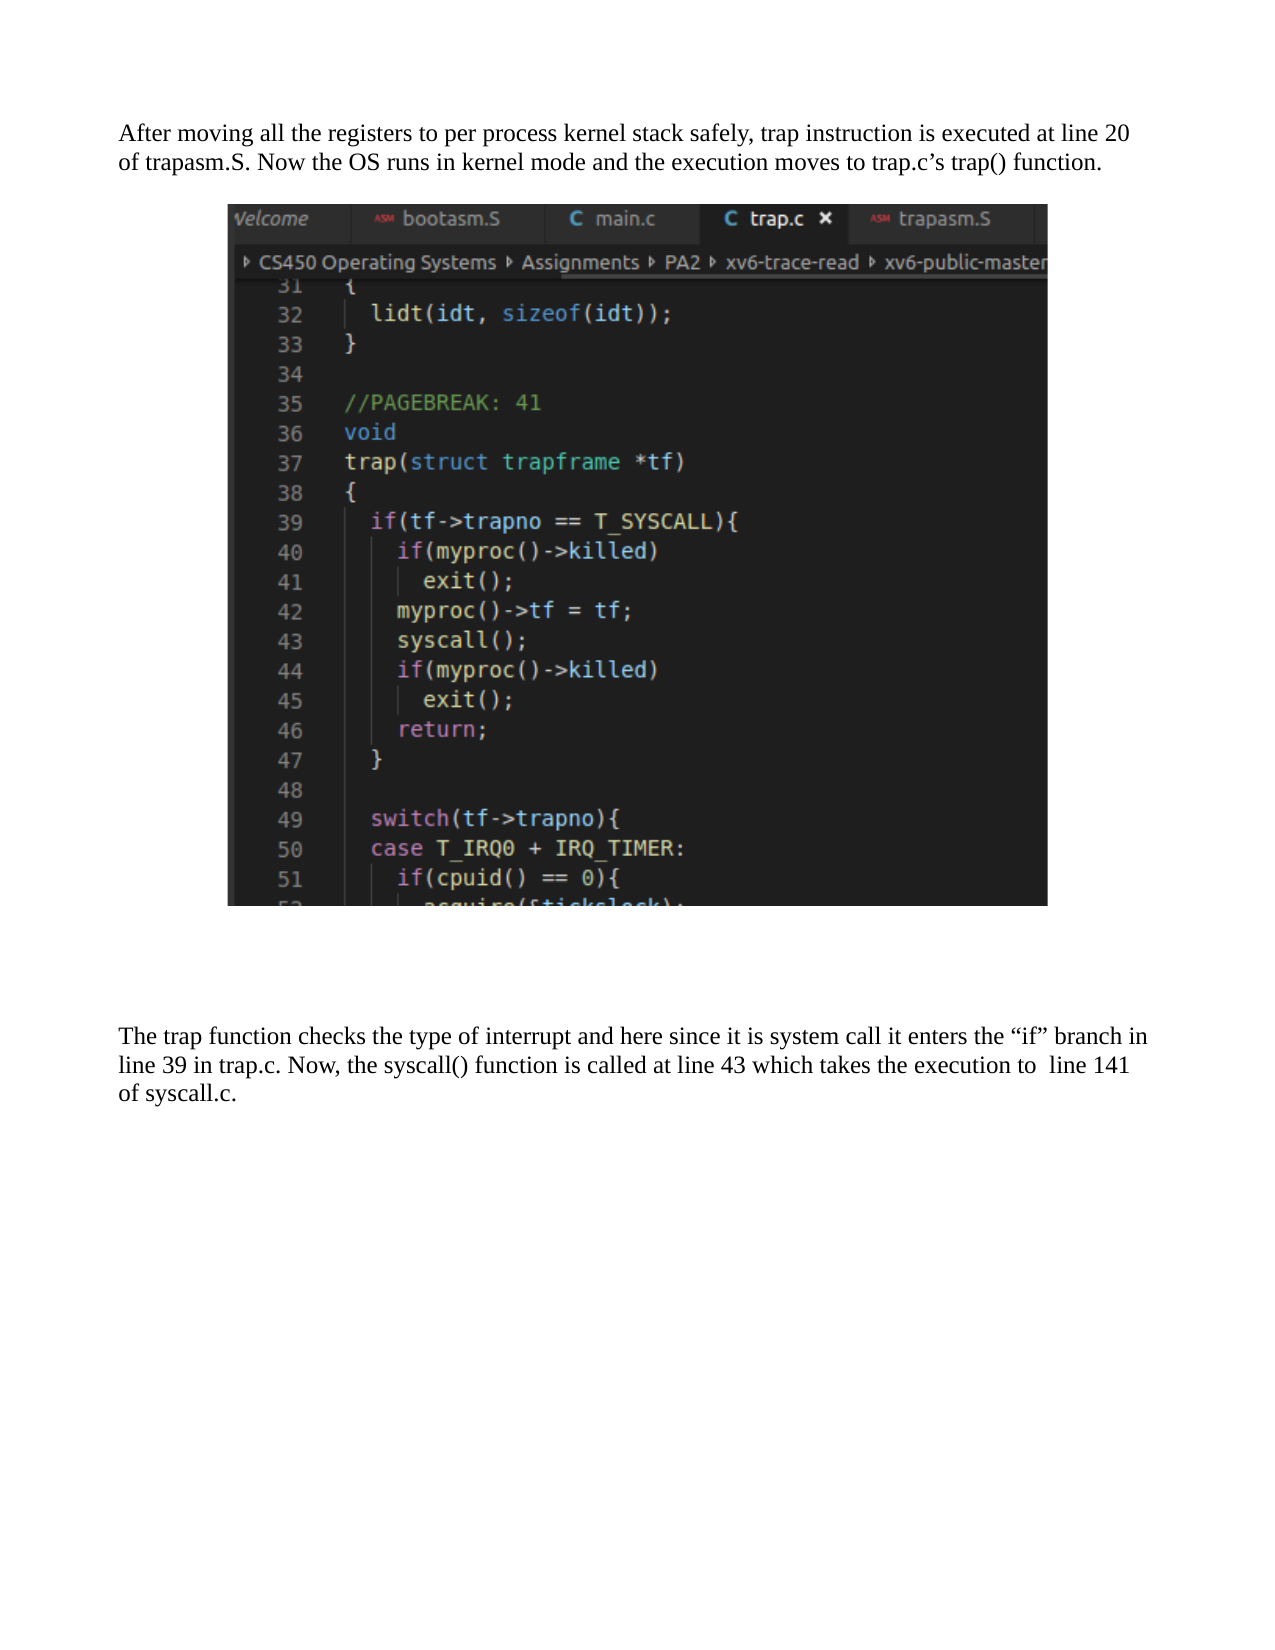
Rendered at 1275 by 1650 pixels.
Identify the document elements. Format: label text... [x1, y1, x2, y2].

picture [227, 204, 1048, 906]
text After moving all the registers to per process kernel stack safely, trap instruction is executed at line 20 of trapasm.S. Now the OS runs in kernel mode and the execution moves to trap.c’s trap() function. [118, 118, 1157, 176]
text The trap function checks the type of interrupt and here since it is system call it enters the “if” branch in line 39 in trap.c. Now, the syscall() function is called at line 43 which takes the execution to line 141 of syscall.c. [118, 1021, 1157, 1107]
